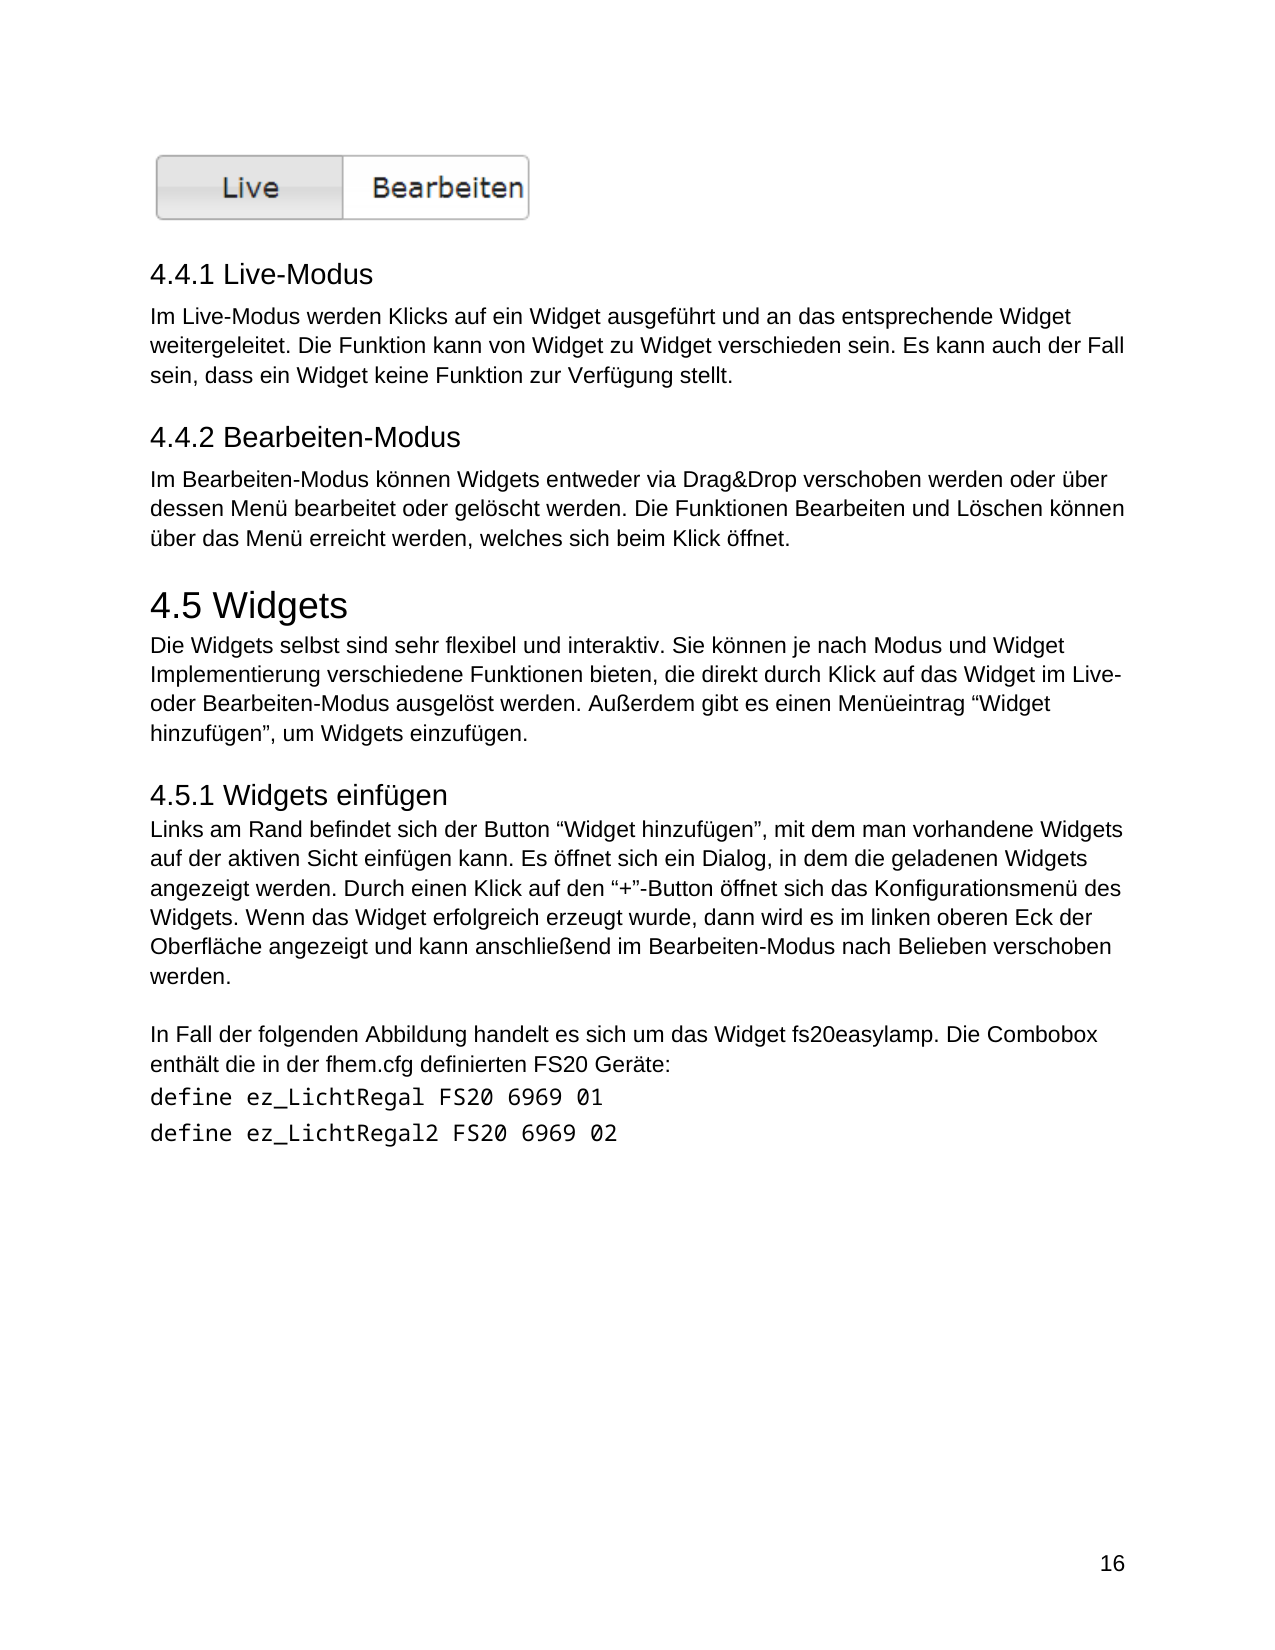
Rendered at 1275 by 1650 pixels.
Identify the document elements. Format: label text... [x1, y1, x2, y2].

text In Fall der folgenden Abbildung handelt es sich um das Widget fs20easylamp. Die Combobox enthält die in der fhem.cfg definierten FS20 Geräte: [150, 1022, 1125, 1077]
text define ez_LichtRegal FS20 6969 01 [150, 1081, 1125, 1112]
text Im Live-Modus werden Klicks auf ein Widget ausgeführt und an das entsprechende Widget weitergeleitet. Die Funktion kann von Widget zu Widget verschieden sein. Es kann auch der Fall sein, dass ein Widget keine Funktion zur Verfügung stellt. [150, 304, 1125, 388]
text Links am Rand befindet sich der Button “Widget hinzufügen”, mit dem man vorhandene Widgets auf der aktiven Sicht einfügen kann. Es öffnet sich ein Dialog, in dem die geladenen Widgets angezeigt werden. Durch einen Klick auf den “+”-Button öffnet sich das Konfigurationsmenü des Widgets. Wenn das Widget erfolgreich erzeugt wurde, dann wird es im linken oberen Eck der Oberfläche angezeigt und kann anschließend im Bearbeiten-Modus nach Belieben verschoben werden. [150, 817, 1125, 989]
text Die Widgets selbst sind sehr flexibel und interaktiv. Sie können je nach Modus und Widget Implementierung verschiedene Funktionen bieten, die direkt durch Klick auf das Widget im Live- oder Bearbeiten-Modus ausgelöst werden. Außerdem gibt es einen Menüeintrag “Widget hinzufügen”, um Widgets einzufügen. [150, 632, 1125, 746]
subtitle 4.5 Widgets [150, 584, 1125, 626]
subtitle 4.4.1 Live-Modus [150, 258, 1125, 291]
subtitle 4.4.2 Bearbeiten-Modus [150, 421, 1125, 453]
text define ez_LichtRegal2 FS20 6969 02 [150, 1117, 1125, 1148]
subtitle 4.5.1 Widgets einfügen [150, 779, 1125, 812]
text Im Bearbeiten-Modus können Widgets entweder via Drag&Drop verschoben werden oder über dessen Menü bearbeitet oder gelöscht werden. Die Funktionen Bearbeiten und Löschen können über das Menü erreicht werden, welches sich beim Klick öffnet. [150, 467, 1125, 551]
picture [150, 150, 536, 225]
